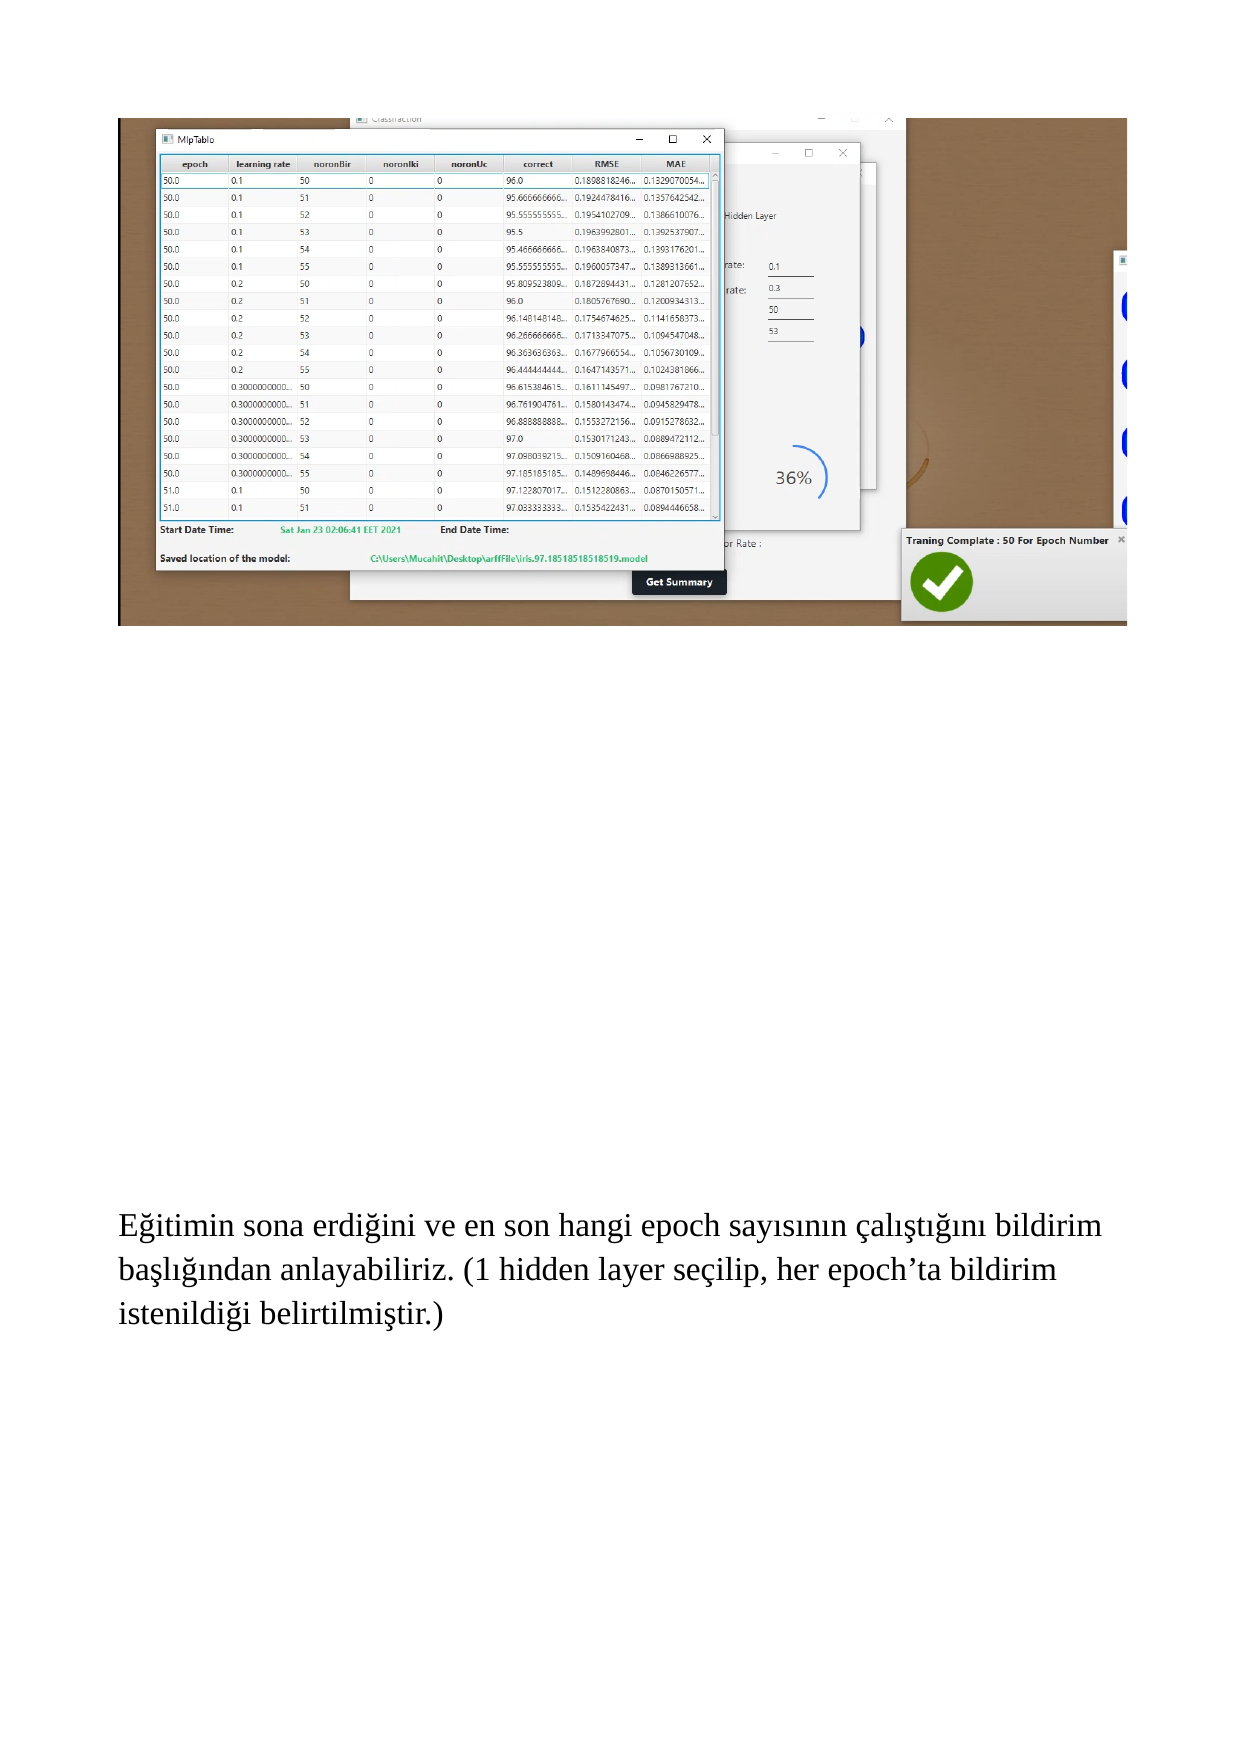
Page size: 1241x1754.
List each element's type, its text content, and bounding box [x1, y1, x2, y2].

text Eğitimin sona erdiğini ve en son hangi epoch sayısının çalıştığını bildirim başlığından anlayabiliriz. (1 hidden layer seçilip, her epoch’ta bildirim istenildiği belirtilmiştir.) [118, 1205, 1122, 1332]
